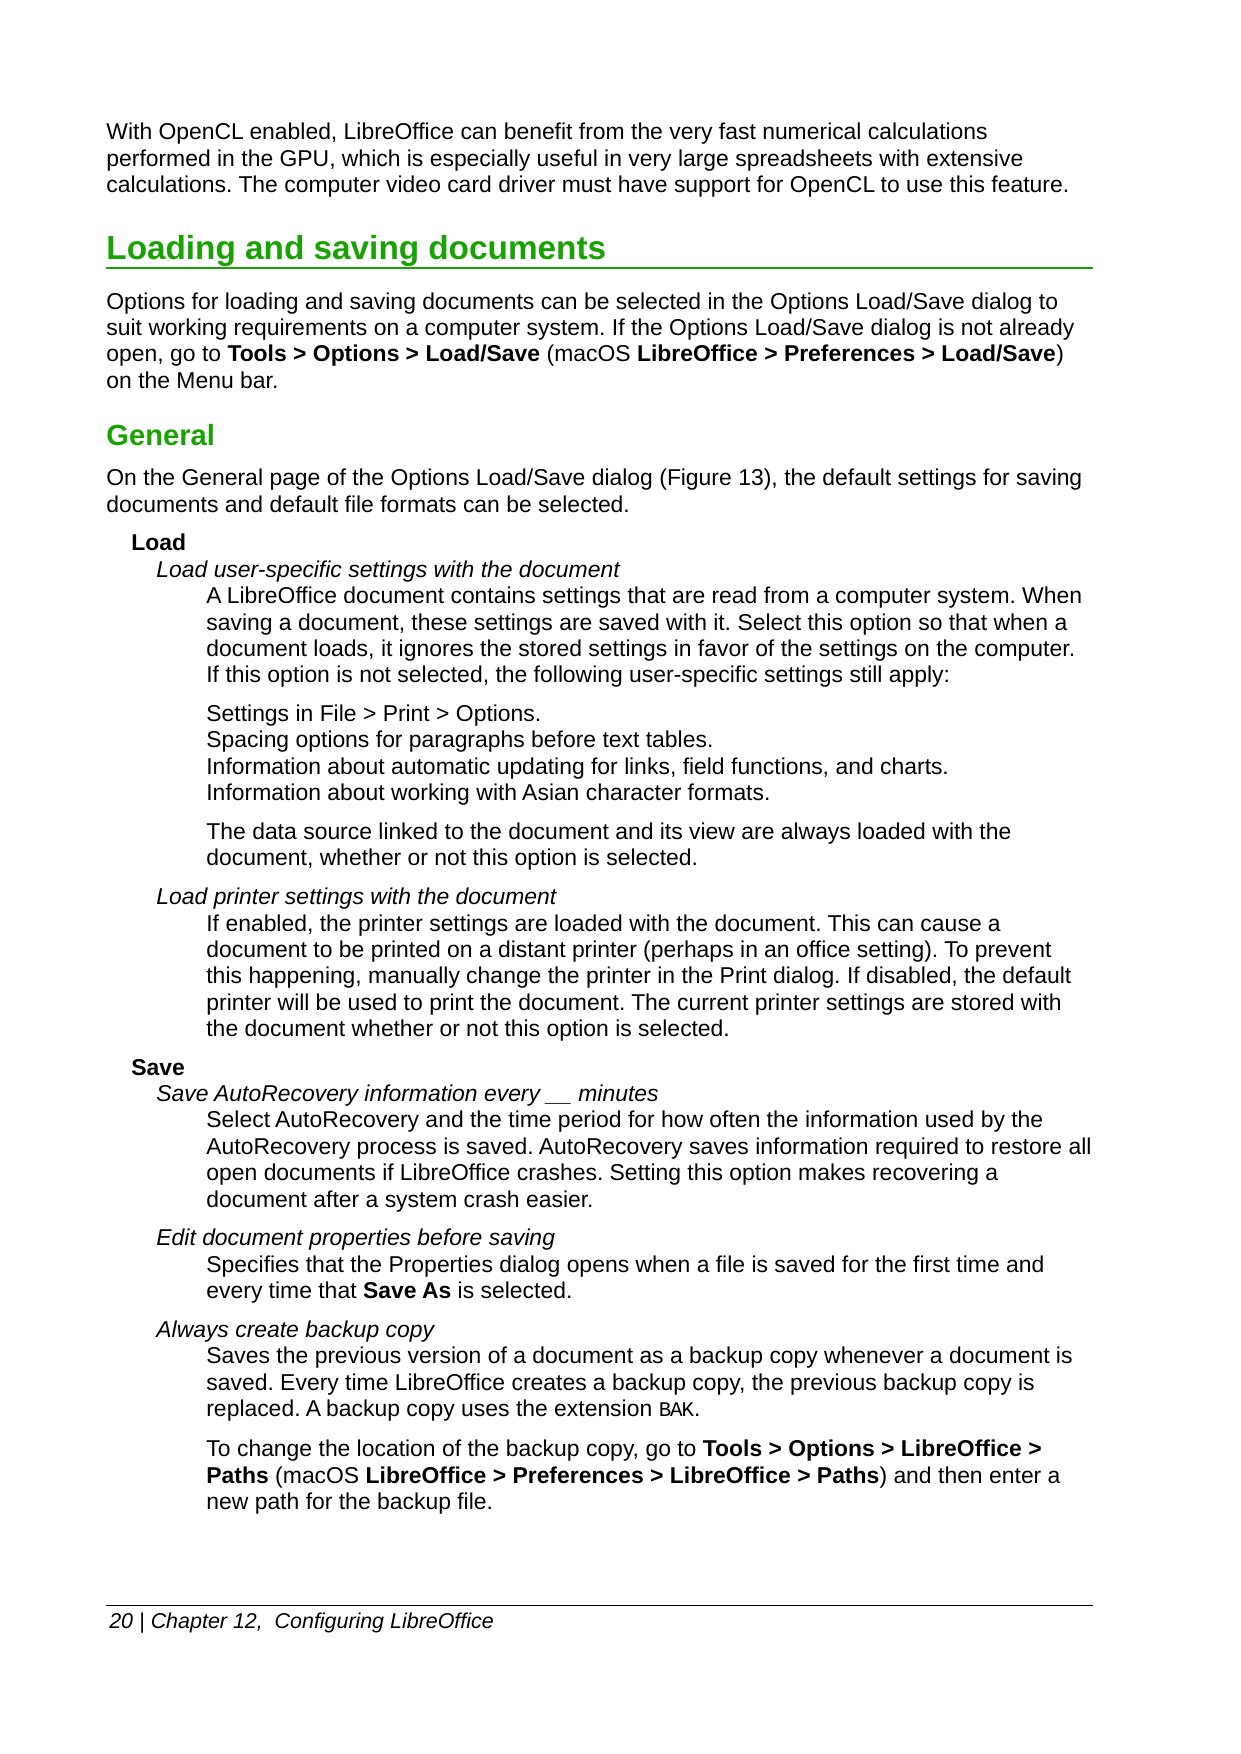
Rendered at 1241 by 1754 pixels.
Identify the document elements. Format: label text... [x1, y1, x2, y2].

text Load printer settings with the document [156, 883, 1093, 909]
text Options for loading and saving documents can be selected in the Options Load/Save dialog to suit working requirements on a computer system. If the Options Load/Save dialog is not already open, go to Tools > Options > Load/Save (macOS LibreOffice > Preferences > Load/Save) on the Menu bar. [106, 288, 1093, 393]
text Settings in File > Print > Options. Spacing options for paragraphs before text tables. Information about automatic updating for links, field functions, and charts. Information about working with Asian character formats. [206, 700, 1093, 805]
text Select AutoRecovery and the time period for how often the information used by the AutoRecovery process is saved. AutoRecovery saves information required to restore all open documents if LibreOffice crashes. Setting this option makes recovering a document after a system crash easier. [206, 1106, 1093, 1212]
text Saves the previous version of a document as a backup copy whenever a document is saved. Every time LibreOffice creates a backup copy, the previous backup copy is replaced. A backup copy uses the extension BAK. [206, 1342, 1093, 1423]
text The data source linked to the document and its view are always loaded with the document, whether or not this option is selected. [206, 818, 1093, 871]
text A LibreOffice document contains settings that are read from a computer system. When saving a document, these settings are saved with it. Select this option so that when a document loads, it ignores the stored settings in favor of the settings on the computer. If this option is not selected, the following user-specific settings still apply: [206, 582, 1093, 687]
subtitle General [106, 418, 1093, 452]
text If enabled, the printer settings are loaded with the document. This can cause a document to be printed on a distant printer (perhaps in an office setting). To prevent this happening, manually change the printer in the Print dialog. If disabled, the default printer will be used to print the document. The current printer settings are stored with the document whether or not this option is selected. [206, 909, 1093, 1041]
text Save [131, 1054, 1093, 1080]
text Load user-specific settings with the document [156, 556, 1093, 582]
text Load [131, 529, 1093, 556]
text To change the location of the backup copy, go to Tools > Options > LibreOffice > Paths (macOS LibreOffice > Preferences > LibreOffice > Paths) and then enter a new path for the backup file. [206, 1435, 1093, 1514]
subtitle Loading and saving documents [106, 228, 1093, 267]
text Always create backup copy [156, 1316, 1093, 1342]
text Specifies that the Properties dialog opens when a file is saved for the first time and every time that Save As is selected. [206, 1251, 1093, 1303]
text Edit document properties before saving [156, 1224, 1093, 1251]
text On the General page of the Options Load/Save dialog (Figure 13), the default settings for saving documents and default file formats can be selected. [106, 464, 1093, 517]
text Save AutoRecovery information every __ minutes [156, 1080, 1093, 1106]
text With OpenCL enabled, LibreOffice can benefit from the very fast numerical calculations performed in the GPU, which is especially useful in very large spreadsheets with extensive calculations. The computer video card driver must have support for OpenCL to use this feature. [106, 118, 1093, 197]
